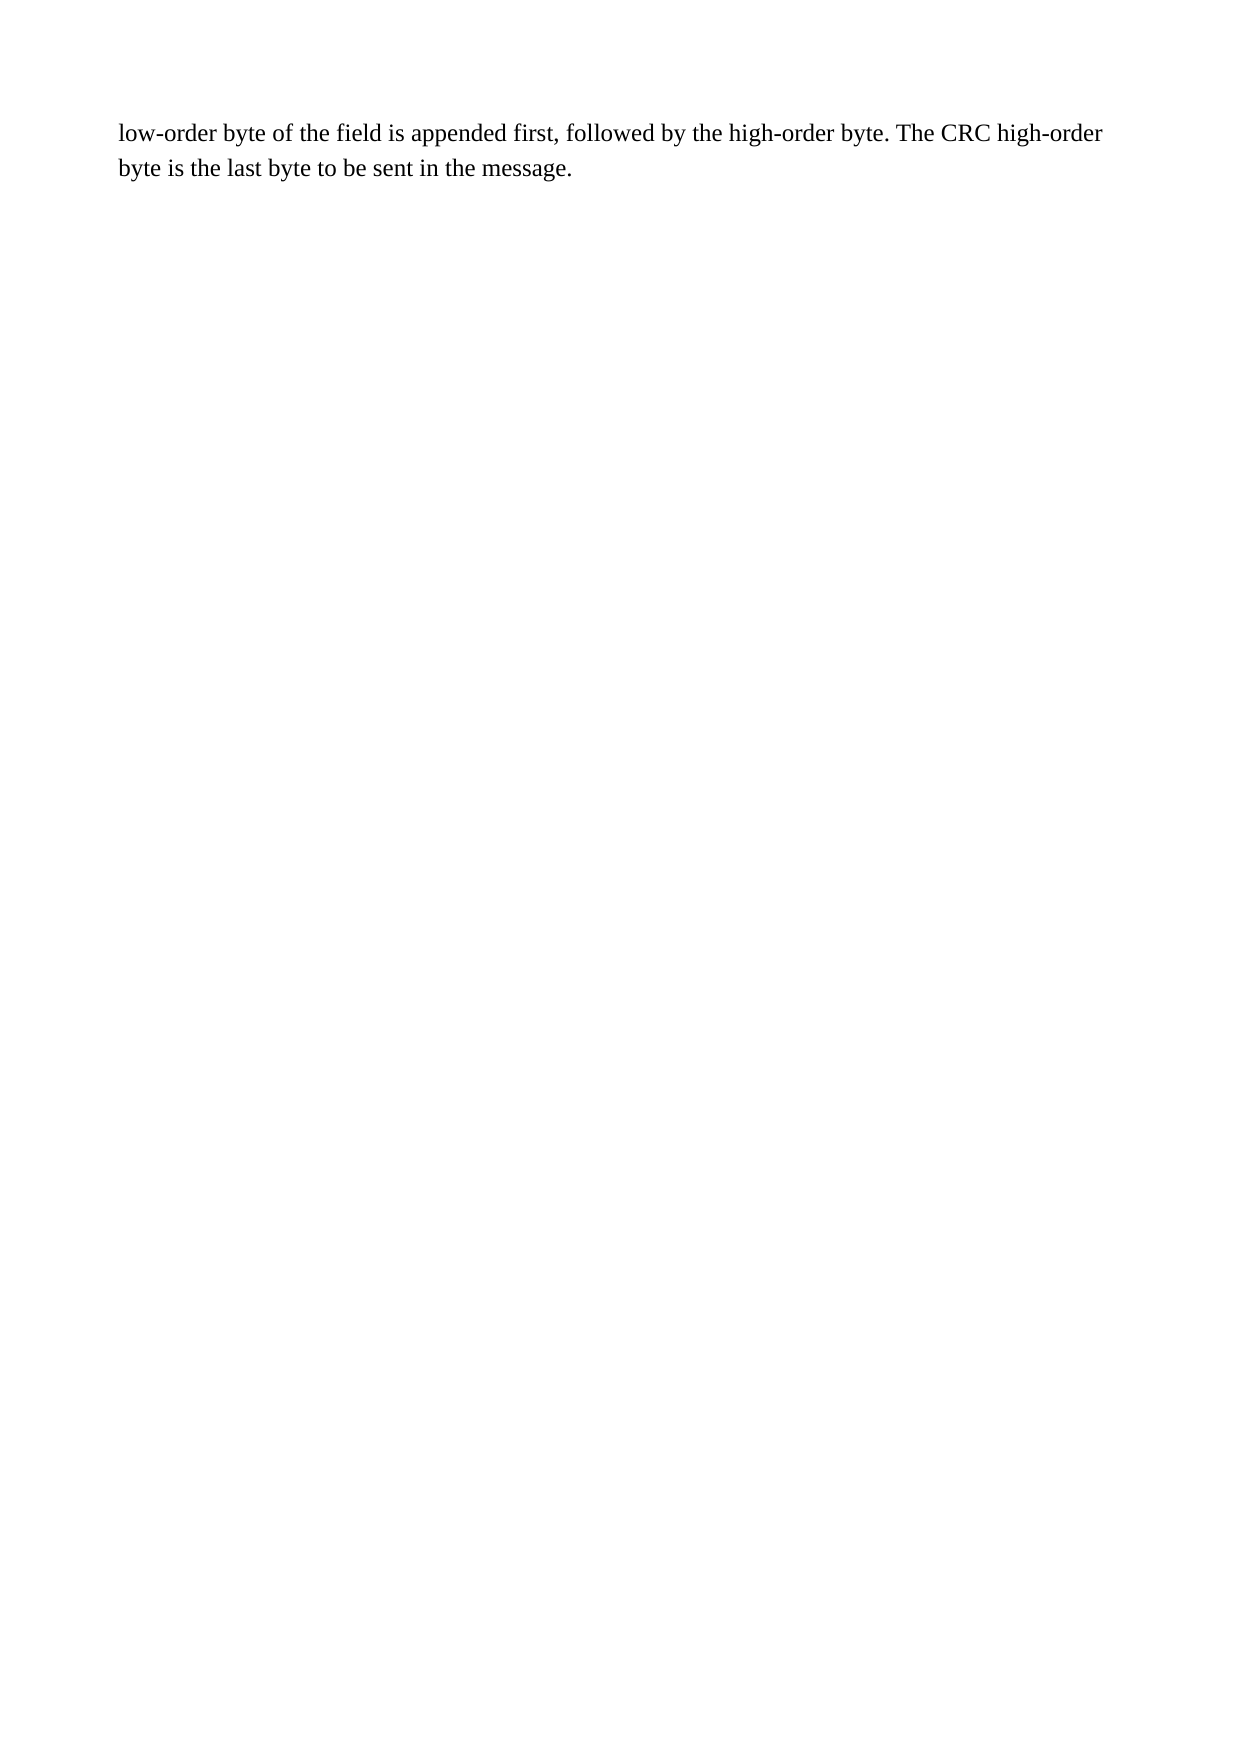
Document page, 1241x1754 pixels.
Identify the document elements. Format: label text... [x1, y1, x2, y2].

text low-order byte of the field is appended first, followed by the high-order byte. The CRC high-order byte is the last byte to be sent in the message. [118, 118, 1122, 181]
